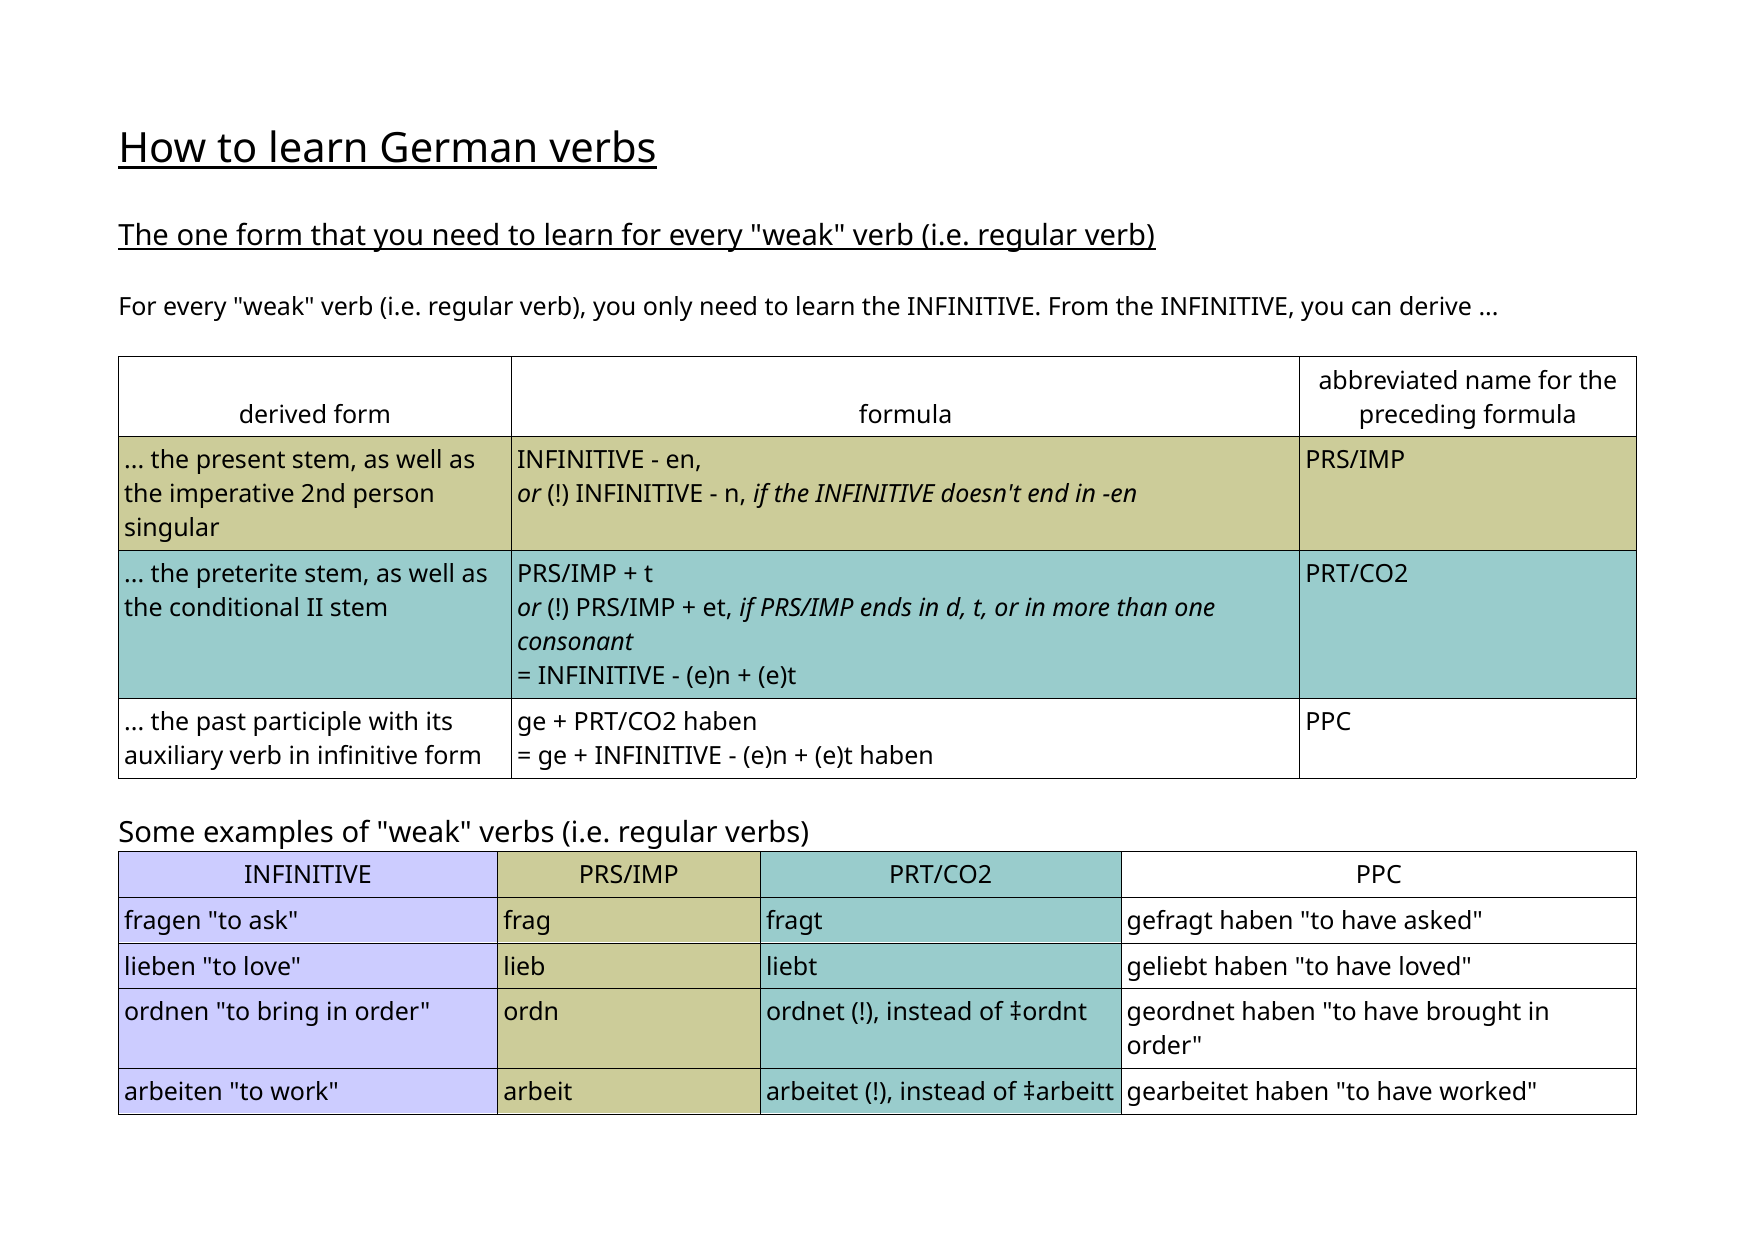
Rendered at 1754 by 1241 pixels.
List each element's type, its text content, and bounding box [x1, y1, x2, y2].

text How to learn German verbs [118, 118, 1636, 175]
table_cell PRS/IMP [1300, 437, 1636, 550]
table_cell lieben "to love" [119, 944, 497, 988]
table_cell geordnet haben "to have brought in order" [1122, 989, 1636, 1068]
table_header PRS/IMP [498, 852, 760, 897]
text The one form that you need to learn for every "weak" verb (i.e. regular verb) [118, 214, 1636, 254]
table_cell ordn [498, 989, 760, 1068]
table_cell PRT/CO2 [1300, 551, 1636, 698]
table_header PRT/CO2 [761, 852, 1121, 897]
table_cell ... the past participle with its auxiliary verb in infinitive form [119, 699, 511, 777]
table_cell gearbeitet haben "to have worked" [1122, 1069, 1636, 1113]
table_cell arbeit [498, 1069, 760, 1113]
table_cell fragt [761, 898, 1121, 942]
table_cell PRS/IMP + t or (!) PRS/IMP + et, if PRS/IMP ends in d, t, or in more than one consonant = INFINITIVE - (e)n + (e)t [512, 551, 1299, 698]
table_cell fragen "to ask" [119, 898, 497, 942]
table_header PPC [1122, 852, 1636, 897]
table_cell frag [498, 898, 760, 942]
table_cell ordnet (!), instead of ‡ordnt [761, 989, 1121, 1068]
table_cell geliebt haben "to have loved" [1122, 944, 1636, 988]
table_cell INFINITIVE - en, or (!) INFINITIVE - n, if the INFINITIVE doesn't end in -en [512, 437, 1299, 550]
table_header abbreviated name for the preceding formula [1300, 357, 1636, 436]
table_cell ... the present stem, as well as the imperative 2nd person singular [119, 437, 511, 550]
table_cell ... the preterite stem, as well as the conditional II stem [119, 551, 511, 698]
table_header formula [512, 357, 1299, 436]
text Some examples of "weak" verbs (i.e. regular verbs) [118, 812, 1636, 851]
table_cell lieb [498, 944, 760, 988]
table_cell PPC [1300, 699, 1636, 777]
table_cell arbeiten "to work" [119, 1069, 497, 1113]
table_cell arbeitet (!), instead of ‡arbeitt [761, 1069, 1121, 1113]
text For every "weak" verb (i.e. regular verb), you only need to learn the INFINITIVE. From the INFINITIVE, you can derive ... [118, 288, 1636, 322]
table_cell ordnen "to bring in order" [119, 989, 497, 1068]
table_header derived form [119, 357, 511, 436]
table_cell liebt [761, 944, 1121, 988]
table_cell gefragt haben "to have asked" [1122, 898, 1636, 942]
table_header INFINITIVE [119, 852, 497, 897]
table_cell ge + PRT/CO2 haben = ge + INFINITIVE - (e)n + (e)t haben [512, 699, 1299, 777]
